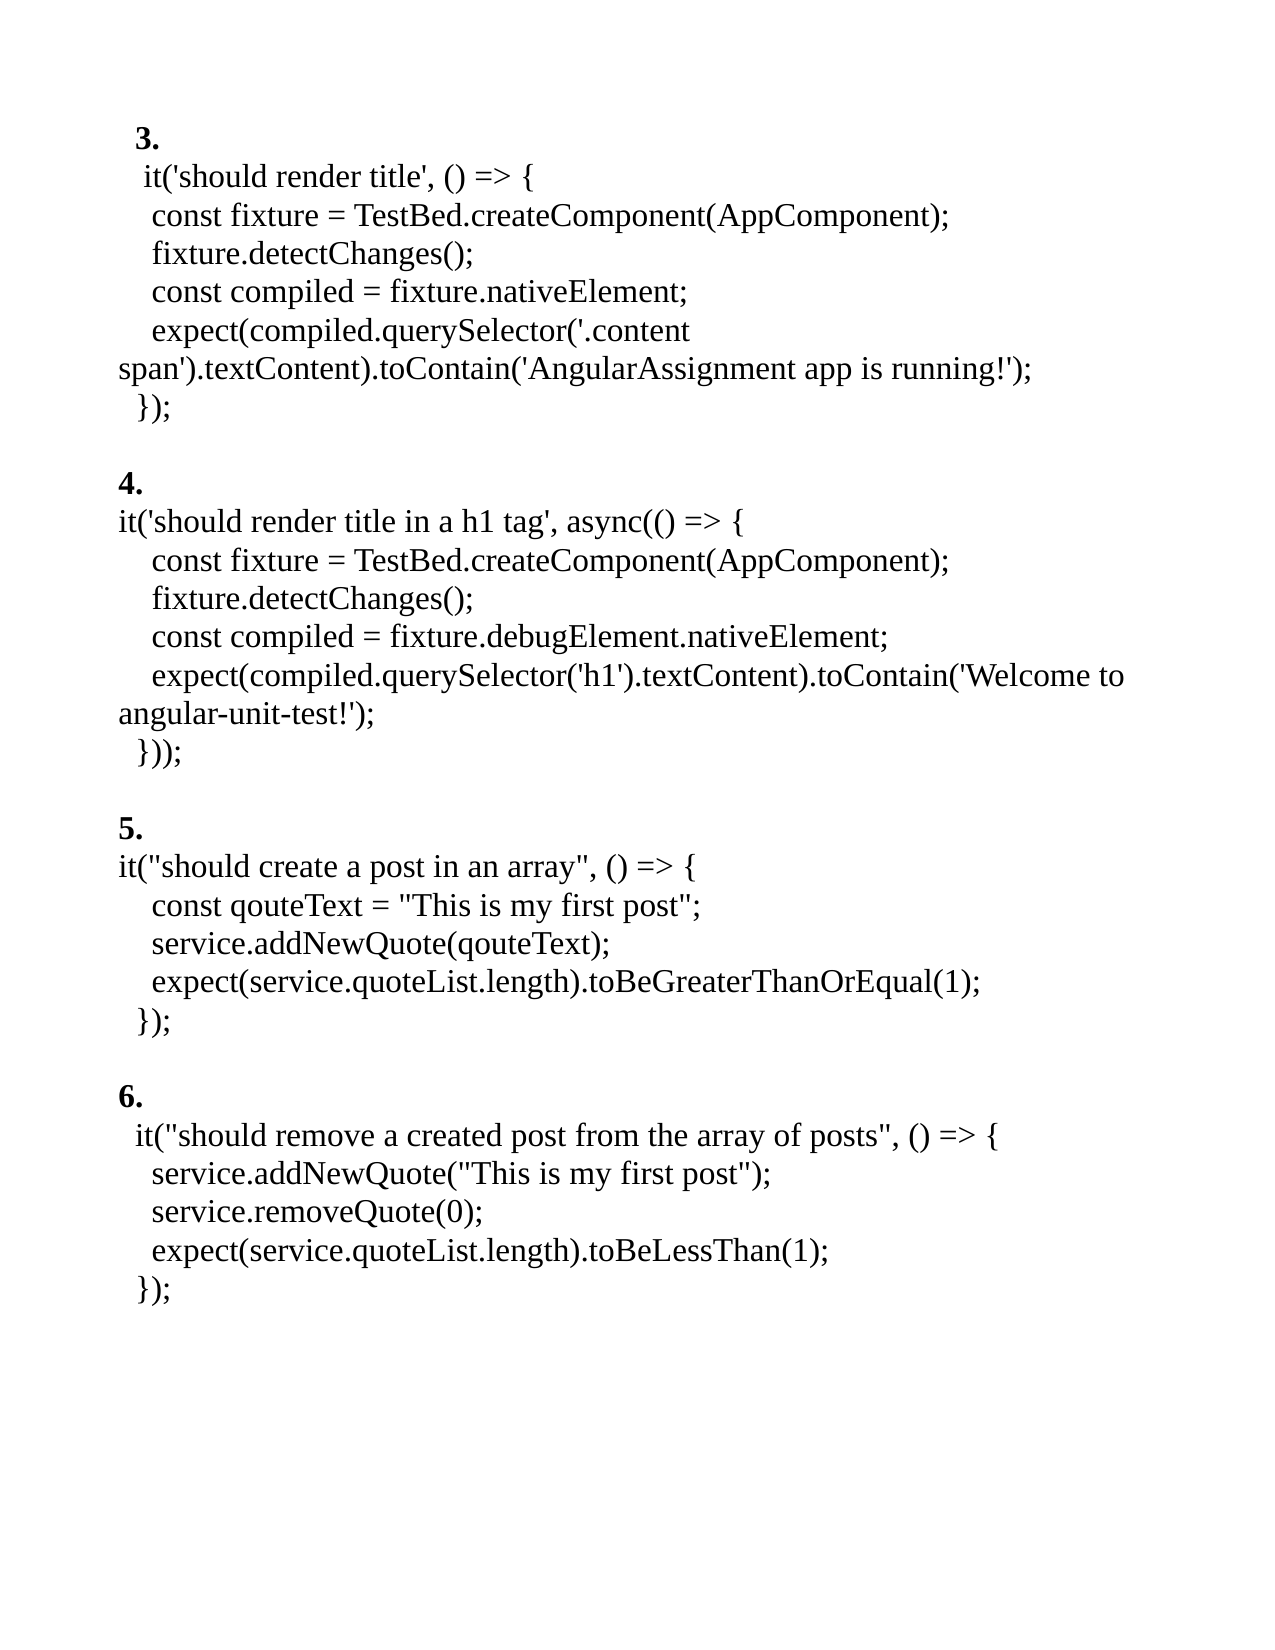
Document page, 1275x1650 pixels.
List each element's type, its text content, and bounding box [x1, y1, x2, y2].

text service.addNewQuote(qouteText); [118, 923, 1157, 961]
text })); [118, 731, 1157, 770]
text it("should remove a created post from the array of posts", () => { [118, 1115, 1157, 1153]
text 3. [118, 118, 1157, 156]
text const compiled = fixture.debugElement.nativeElement; [118, 616, 1157, 655]
text it('should render title', () => { [118, 156, 1157, 195]
text expect(compiled.querySelector('h1').textContent).toContain('Welcome to angular-unit-test!'); [118, 655, 1157, 731]
text const fixture = TestBed.createComponent(AppComponent); [118, 195, 1157, 233]
text it('should render title in a h1 tag', async(() => { [118, 501, 1157, 540]
text const compiled = fixture.nativeElement; [118, 271, 1157, 310]
text fixture.detectChanges(); [118, 578, 1157, 616]
text fixture.detectChanges(); [118, 233, 1157, 271]
text 6. [118, 1076, 1157, 1115]
text }); [118, 386, 1157, 425]
text expect(service.quoteList.length).toBeLessThan(1); [118, 1230, 1157, 1268]
text it("should create a post in an array", () => { [118, 846, 1157, 885]
text 4. [118, 463, 1157, 501]
text const qouteText = "This is my first post"; [118, 885, 1157, 923]
text 5. [118, 808, 1157, 846]
text expect(compiled.querySelector('.content span').textContent).toContain('AngularAssignment app is running!'); [118, 310, 1157, 386]
text service.removeQuote(0); [118, 1191, 1157, 1230]
text const fixture = TestBed.createComponent(AppComponent); [118, 540, 1157, 578]
text expect(service.quoteList.length).toBeGreaterThanOrEqual(1); [118, 961, 1157, 1000]
text }); [118, 1000, 1157, 1038]
text }); [118, 1268, 1157, 1306]
text service.addNewQuote("This is my first post"); [118, 1153, 1157, 1191]
